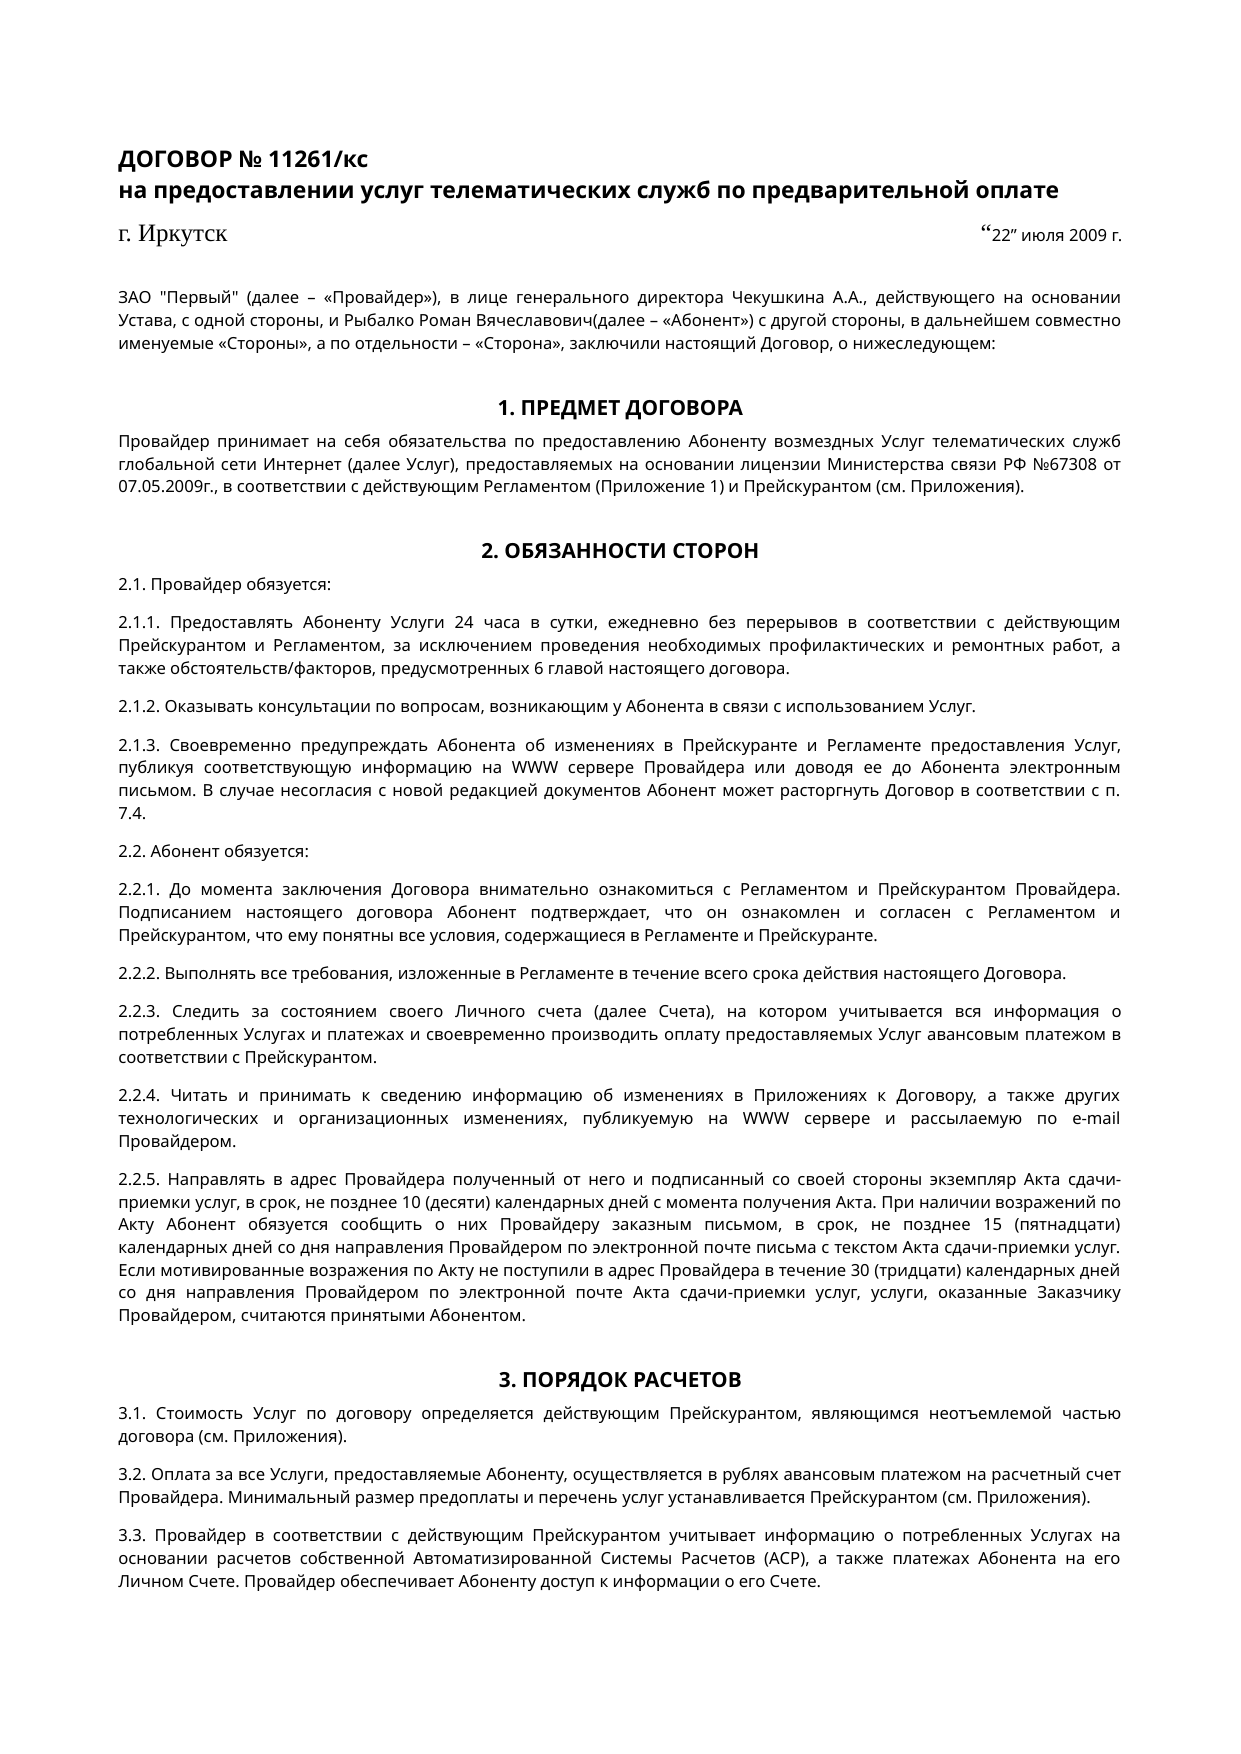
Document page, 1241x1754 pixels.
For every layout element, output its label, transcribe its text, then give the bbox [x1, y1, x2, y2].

text 2.2. Абонент обязуется: [118, 840, 1122, 862]
text 2.2.5. Направлять в адрес Провайдера полученный от него и подписанный со своей стороны экземпляр Акта сдачи-приемки услуг, в срок, не позднее 10 (десяти) календарных дней с момента получения Акта. При наличии возражений по Акту Абонент обязуется сообщить о них Провайдеру заказным письмом, в срок, не позднее 15 (пятнадцати) календарных дней со дня направления Провайдером по электронной почте письма с текстом Акта сдачи-приемки услуг. Если мотивированные возражения по Акту не поступили в адрес Провайдера в течение 30 (тридцати) календарных дней со дня направления Провайдером по электронной почте Акта сдачи-приемки услуг, услуги, оказанные Заказчику Провайдером, считаются принятыми Абонентом. [118, 1168, 1122, 1327]
subtitle 1. ПРЕДМЕТ ДОГОВОРА [118, 393, 1122, 422]
text 2.2.3. Следить за состоянием своего Личного счета (далее Счета), на котором учитывается вся информация о потребленных Услугах и платежах и своевременно производить оплату предоставляемых Услуг авансовым платежом в соответствии с Прейскурантом. [118, 1000, 1122, 1068]
text 3.1. Стоимость Услуг по договору определяется действующим Прейскурантом, являющимся неотъемлемой частью договора (см. Приложения). [118, 1402, 1122, 1447]
subtitle 2. ОБЯЗАННОСТИ СТОРОН [118, 537, 1122, 565]
subtitle ДОГОВОР № 11261/кс на предоставлении услуг телематических служб по предварительной оплате [118, 143, 1122, 206]
text 2.1. Провайдер обязуется: [118, 573, 1122, 596]
text Провайдер принимает на себя обязательства по предоставлению Абоненту возмездных Услуг телематических служб глобальной сети Интернет (далее Услуг), предоставляемых на основании лицензии Министерства связи РФ №67308 от 07.05.2009г., в соответствии с действующим Регламентом (Приложение 1) и Прейскурантом (см. Приложения). [118, 429, 1122, 497]
text 2.1.3. Своевременно предупреждать Абонента об изменениях в Прейскуранте и Регламенте предоставления Услуг, публикуя соответствующую информацию на WWW сервере Провайдера или доводя ее до Абонента электронным письмом. В случае несогласия с новой редакцией документов Абонент может расторгнуть Договор в соответствии с п. 7.4. [118, 733, 1122, 824]
text 3.3. Провайдер в соответствии с действующим Прейскурантом учитывает информацию о потребленных Услугах на основании расчетов собственной Автоматизированной Системы Расчетов (АСР), а также платежах Абонента на его Личном Счете. Провайдер обеспечивает Абоненту доступ к информации о его Счете. [118, 1524, 1122, 1592]
text 3.2. Оплата за все Услуги, предоставляемые Абоненту, осуществляется в рублях авансовым платежом на расчетный счет Провайдера. Минимальный размер предоплаты и перечень услуг устанавливается Прейскурантом (см. Приложения). [118, 1463, 1122, 1508]
text ЗАО "Первый" (далее – «Провайдер»), в лице генерального директора Чекушкина А.А., действующего на основании Устава, с одной стороны, и Рыбалко Роман Вячеславович(далее – «Абонент») с другой стороны, в дальнейшем совместно именуемые «Стороны», а по отдельности – «Сторона», заключили настоящий Договор, о нижеследующем: [118, 286, 1122, 354]
text “22” июля 2009 г. [602, 218, 1122, 247]
text 2.1.1. Предоставлять Абоненту Услуги 24 часа в сутки, ежедневно без перерывов в соответствии с действующим Прейскурантом и Регламентом, за исключением проведения необходимых профилактических и ремонтных работ, а также обстоятельств/факторов, предусмотренных 6 главой настоящего договора. [118, 611, 1122, 679]
text г. Иркутск [118, 218, 602, 247]
subtitle 3. ПОРЯДОК РАСЧЕТОВ [118, 1366, 1122, 1394]
text 2.2.2. Выполнять все требования, изложенные в Регламенте в течение всего срока действия настоящего Договора. [118, 962, 1122, 984]
text 2.2.1. До момента заключения Договора внимательно ознакомиться с Регламентом и Прейскурантом Провайдера. Подписанием настоящего договора Абонент подтверждает, что он ознакомлен и согласен с Регламентом и Прейскурантом, что ему понятны все условия, содержащиеся в Регламенте и Прейскуранте. [118, 878, 1122, 946]
text 2.1.2. Оказывать консультации по вопросам, возникающим у Абонента в связи с использованием Услуг. [118, 695, 1122, 718]
text 2.2.4. Читать и принимать к сведению информацию об изменениях в Приложениях к Договору, а также других технологических и организационных изменениях, публикуемую на WWW сервере и рассылаемую по e-mail Провайдером. [118, 1084, 1122, 1152]
